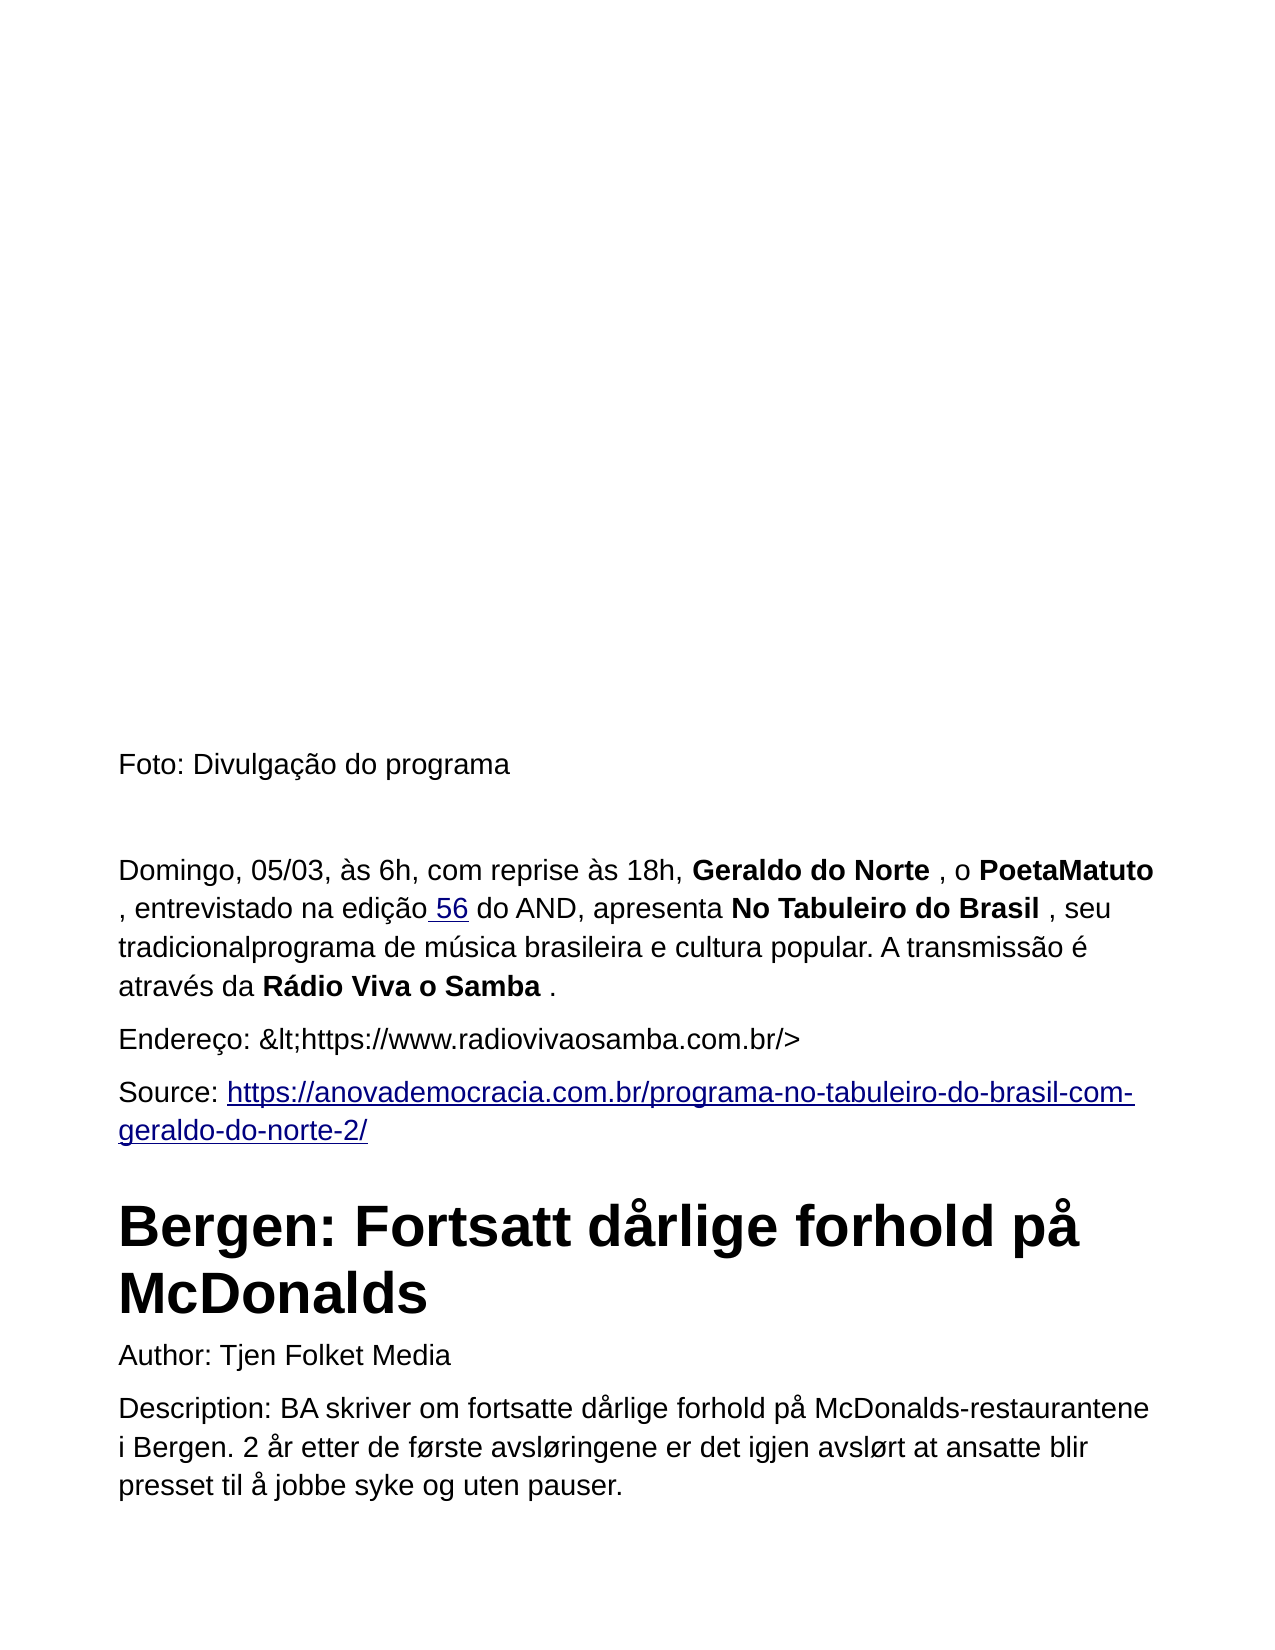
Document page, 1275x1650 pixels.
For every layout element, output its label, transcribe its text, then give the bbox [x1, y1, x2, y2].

text Endereço: &lt;https://www.radiovivaosamba.com.br/> [118, 1022, 1157, 1055]
text Author: Tjen Folket Media [118, 1338, 1157, 1372]
subtitle Bergen: Fortsatt dårlige forhold på McDonalds [118, 1191, 1157, 1326]
text Description: BA skriver om fortsatte dårlige forhold på McDonalds-restaurantene i Bergen. 2 år etter de første avsløringene er det igjen avslørt at ansatte blir presset til å jobbe syke og uten pauser. [118, 1391, 1157, 1502]
text Domingo, 05/03, às 6h, com reprise às 18h, Geraldo do Norte , o PoetaMatuto , entrevistado na edição 56 do AND, apresenta No Tabuleiro do Brasil , seu tradicionalprograma de música brasileira e cultura popular. A transmissão é através da Rádio Viva o Samba . [118, 853, 1157, 1002]
text Foto: Divulgação do programa [118, 747, 1157, 780]
text Source: https://anovademocracia.com.br/programa-no-tabuleiro-do-brasil-com-geraldo-do-norte-2/ [118, 1075, 1157, 1147]
